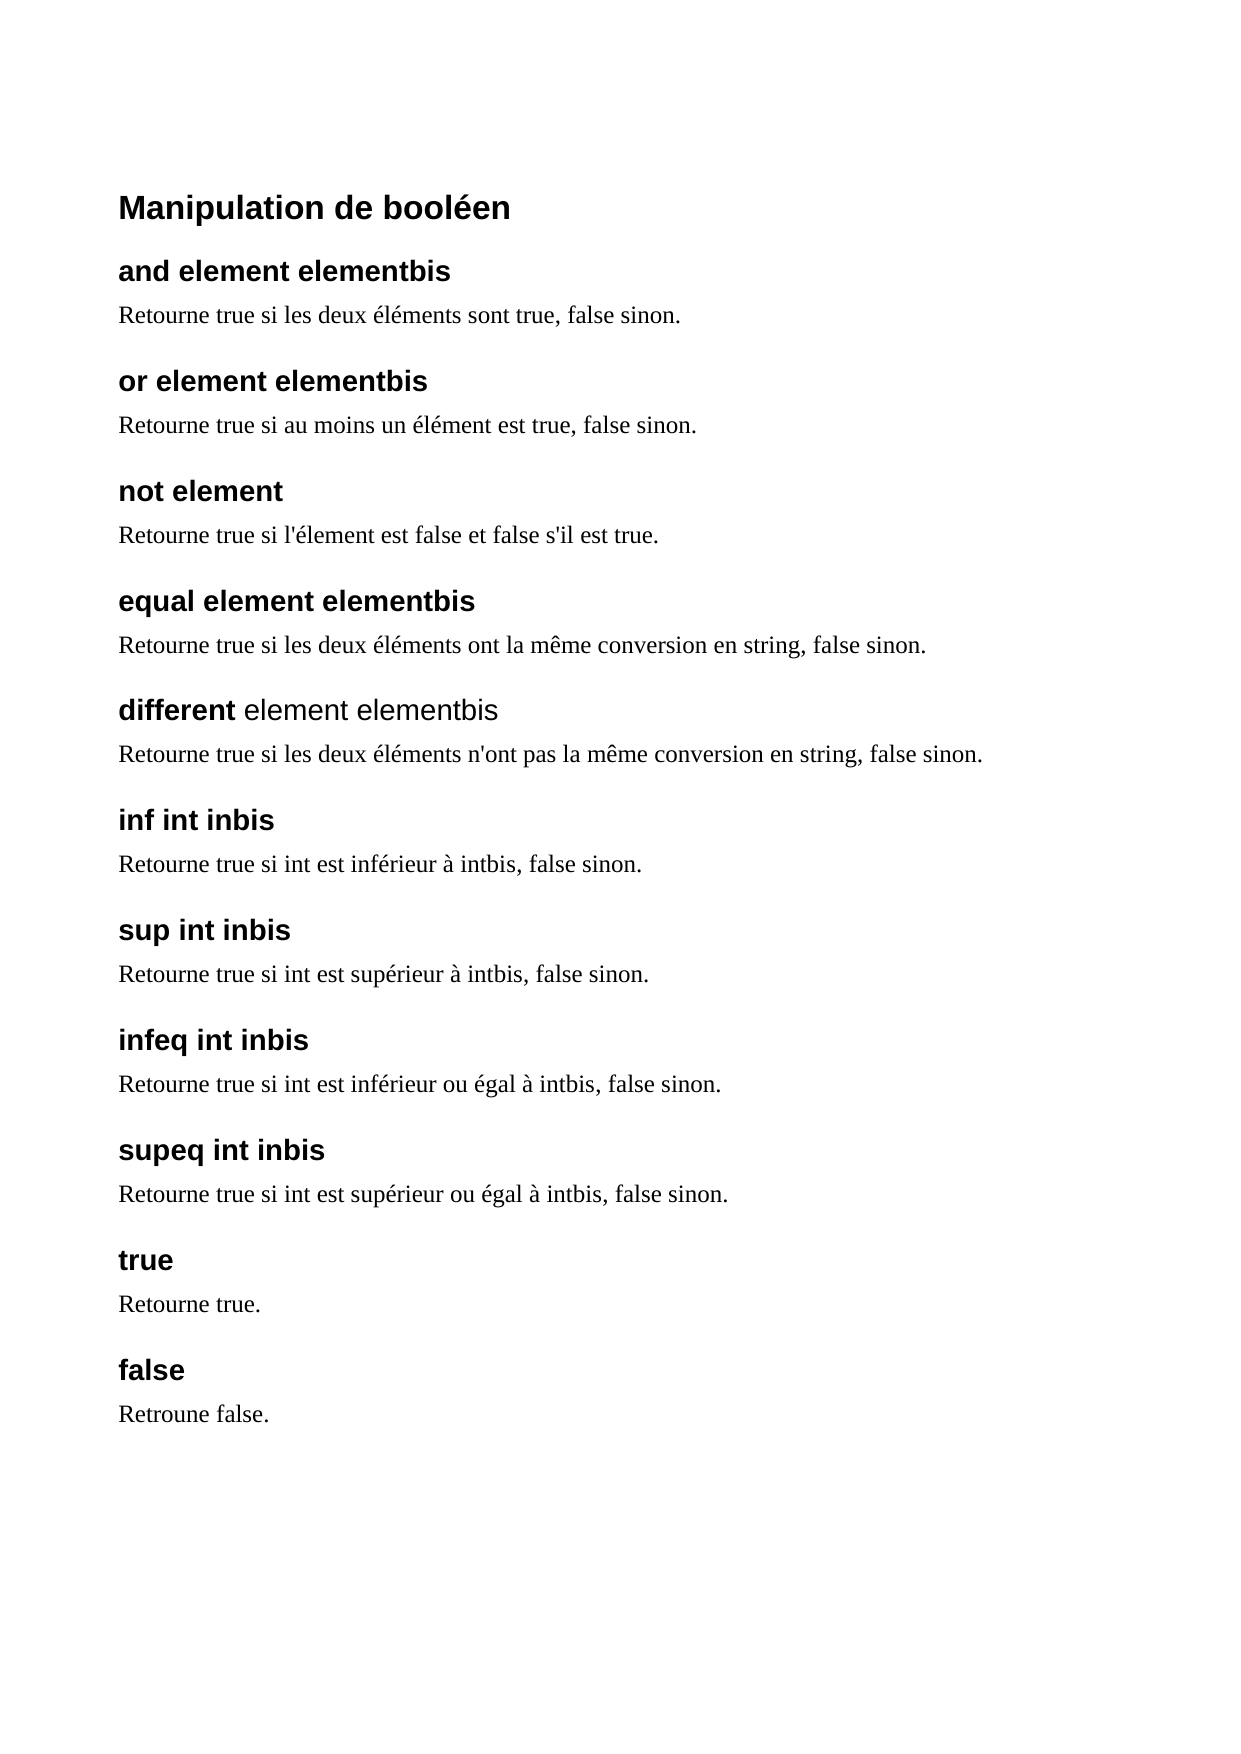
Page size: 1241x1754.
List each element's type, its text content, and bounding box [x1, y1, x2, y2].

subtitle inf int inbis [118, 803, 1122, 837]
text Retourne true si les deux éléments ont la même conversion en string, false sinon. [118, 630, 1122, 658]
text Retroune false. [118, 1399, 1122, 1428]
text Retourne true. [118, 1289, 1122, 1318]
text Retourne true si int est supérieur ou égal à intbis, false sinon. [118, 1179, 1122, 1208]
text Retourne true si les deux éléments n'ont pas la même conversion en string, false sinon. [118, 739, 1122, 768]
subtitle equal element elementbis [118, 583, 1122, 617]
subtitle false [118, 1353, 1122, 1386]
text Retourne true si int est supérieur à intbis, false sinon. [118, 959, 1122, 988]
subtitle different element elementbis [118, 693, 1122, 727]
subtitle supeq int inbis [118, 1133, 1122, 1167]
text Retourne true si au moins un élément est true, false sinon. [118, 410, 1122, 439]
subtitle sup int inbis [118, 913, 1122, 947]
subtitle and element elementbis [118, 254, 1122, 287]
subtitle Manipulation de booléen [118, 188, 1122, 227]
subtitle or element elementbis [118, 364, 1122, 397]
subtitle not element [118, 473, 1122, 507]
text Retourne true si int est inférieur à intbis, false sinon. [118, 849, 1122, 878]
subtitle infeq int inbis [118, 1023, 1122, 1057]
subtitle true [118, 1243, 1122, 1277]
text Retourne true si les deux éléments sont true, false sinon. [118, 300, 1122, 329]
text Retourne true si int est inférieur ou égal à intbis, false sinon. [118, 1069, 1122, 1098]
text Retourne true si l'élement est false et false s'il est true. [118, 520, 1122, 548]
